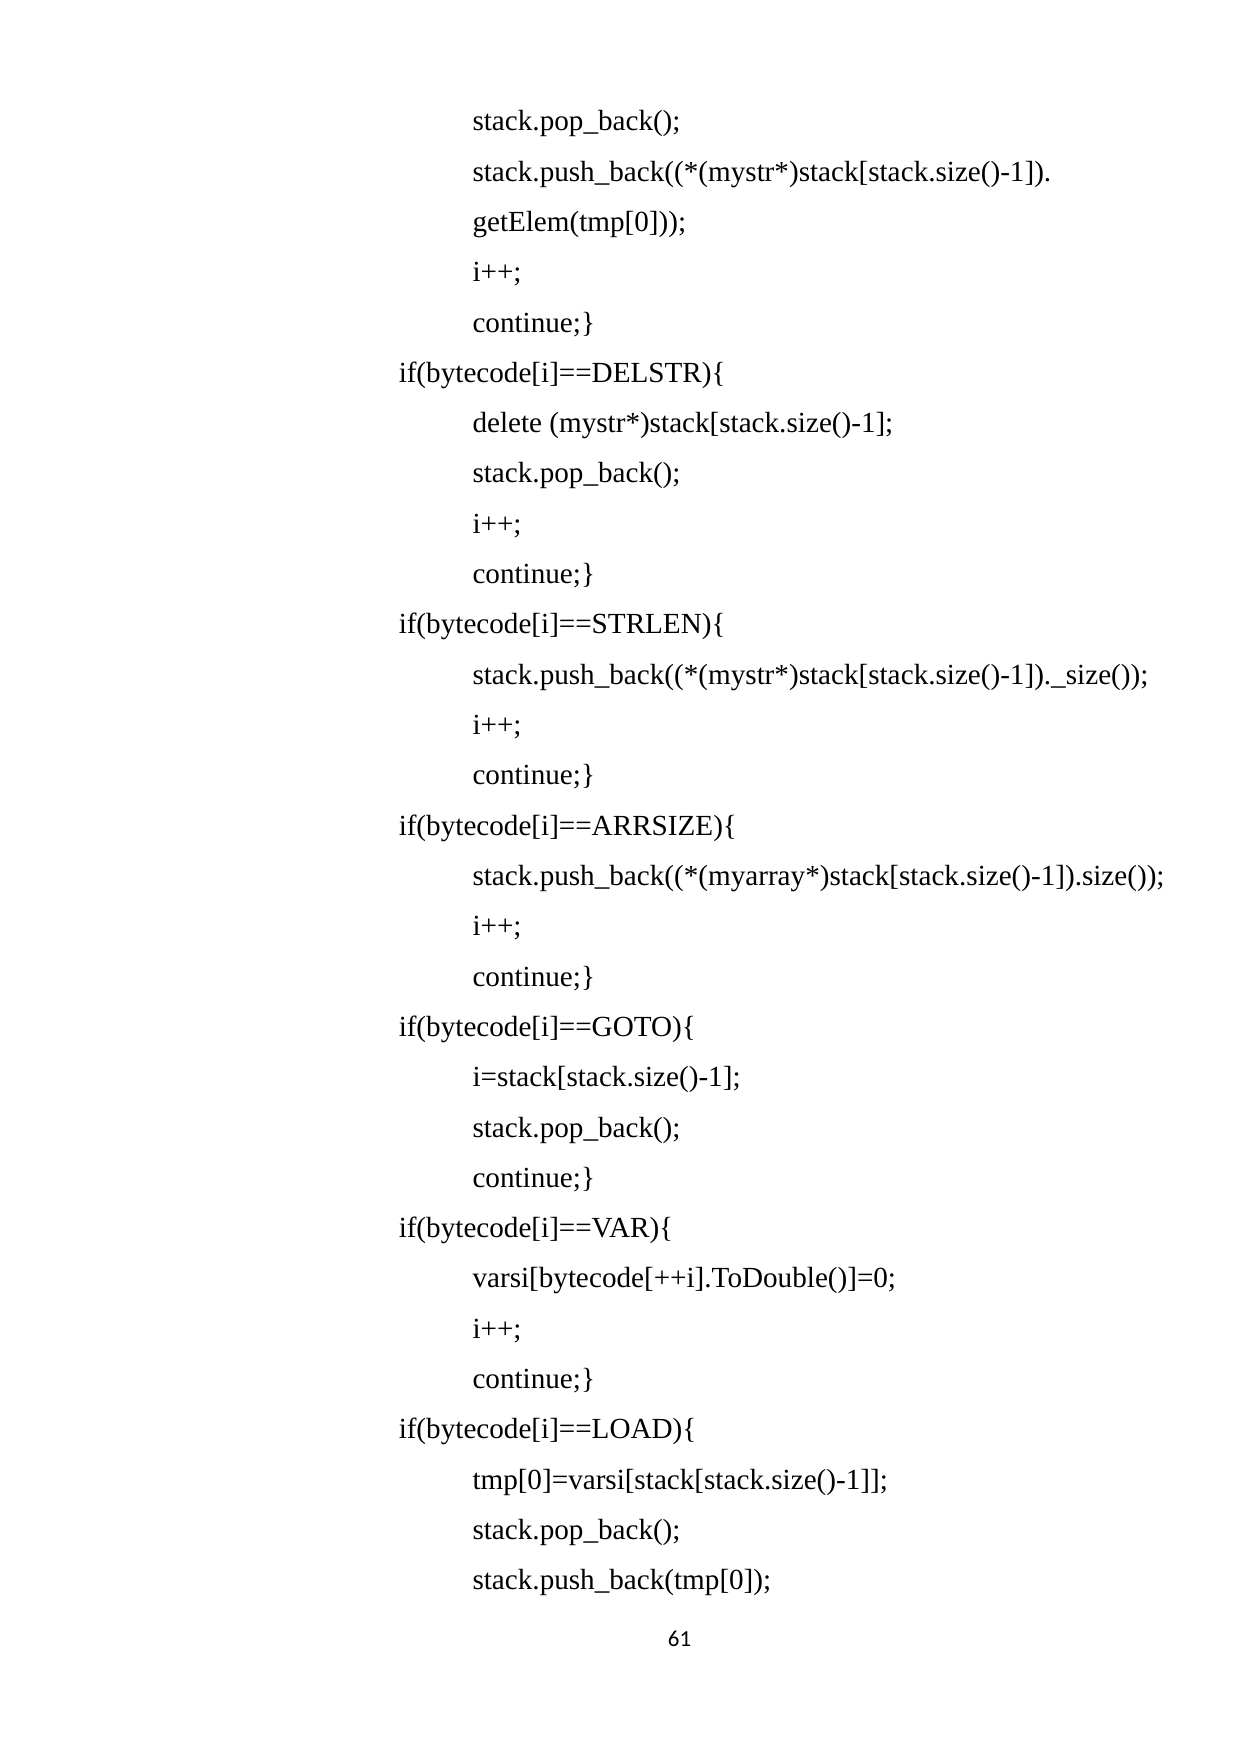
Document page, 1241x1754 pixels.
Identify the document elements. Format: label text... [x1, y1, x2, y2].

subtitle stack.pop_back(); [177, 1512, 1181, 1546]
subtitle stack.push_back((*(mystr*)stack[stack.size()-1])._size()); [177, 657, 1181, 690]
subtitle delete (mystr*)stack[stack.size()-1]; [177, 405, 1181, 439]
subtitle stack.push_back(tmp[0]); [177, 1562, 1181, 1596]
subtitle stack.pop_back(); [177, 456, 1181, 489]
subtitle i++; [177, 707, 1181, 741]
subtitle tmp[0]=varsi[stack[stack.size()-1]]; [177, 1462, 1181, 1495]
subtitle getElem(tmp[0])); [177, 204, 1181, 238]
subtitle continue;} [177, 305, 1181, 338]
subtitle i++; [177, 908, 1181, 942]
subtitle if(bytecode[i]==GOTO){ [177, 1009, 1181, 1043]
subtitle stack.pop_back(); [177, 1110, 1181, 1143]
subtitle continue;} [177, 959, 1181, 992]
subtitle stack.pop_back(); [177, 103, 1181, 137]
subtitle continue;} [177, 1361, 1181, 1395]
subtitle stack.push_back((*(myarray*)stack[stack.size()-1]).size()); [177, 858, 1181, 892]
subtitle if(bytecode[i]==STRLEN){ [177, 607, 1181, 640]
subtitle continue;} [177, 556, 1181, 590]
subtitle varsi[bytecode[++i].ToDouble()]=0; [177, 1261, 1181, 1294]
subtitle continue;} [177, 757, 1181, 791]
subtitle i++; [177, 1311, 1181, 1344]
subtitle if(bytecode[i]==LOAD){ [177, 1412, 1181, 1445]
subtitle if(bytecode[i]==ARRSIZE){ [177, 808, 1181, 841]
subtitle if(bytecode[i]==VAR){ [177, 1210, 1181, 1244]
subtitle continue;} [177, 1160, 1181, 1193]
subtitle i++; [177, 254, 1181, 288]
subtitle i++; [177, 506, 1181, 539]
subtitle if(bytecode[i]==DELSTR){ [177, 355, 1181, 388]
subtitle stack.push_back((*(mystr*)stack[stack.size()-1]). [177, 154, 1181, 187]
subtitle i=stack[stack.size()-1]; [177, 1059, 1181, 1093]
